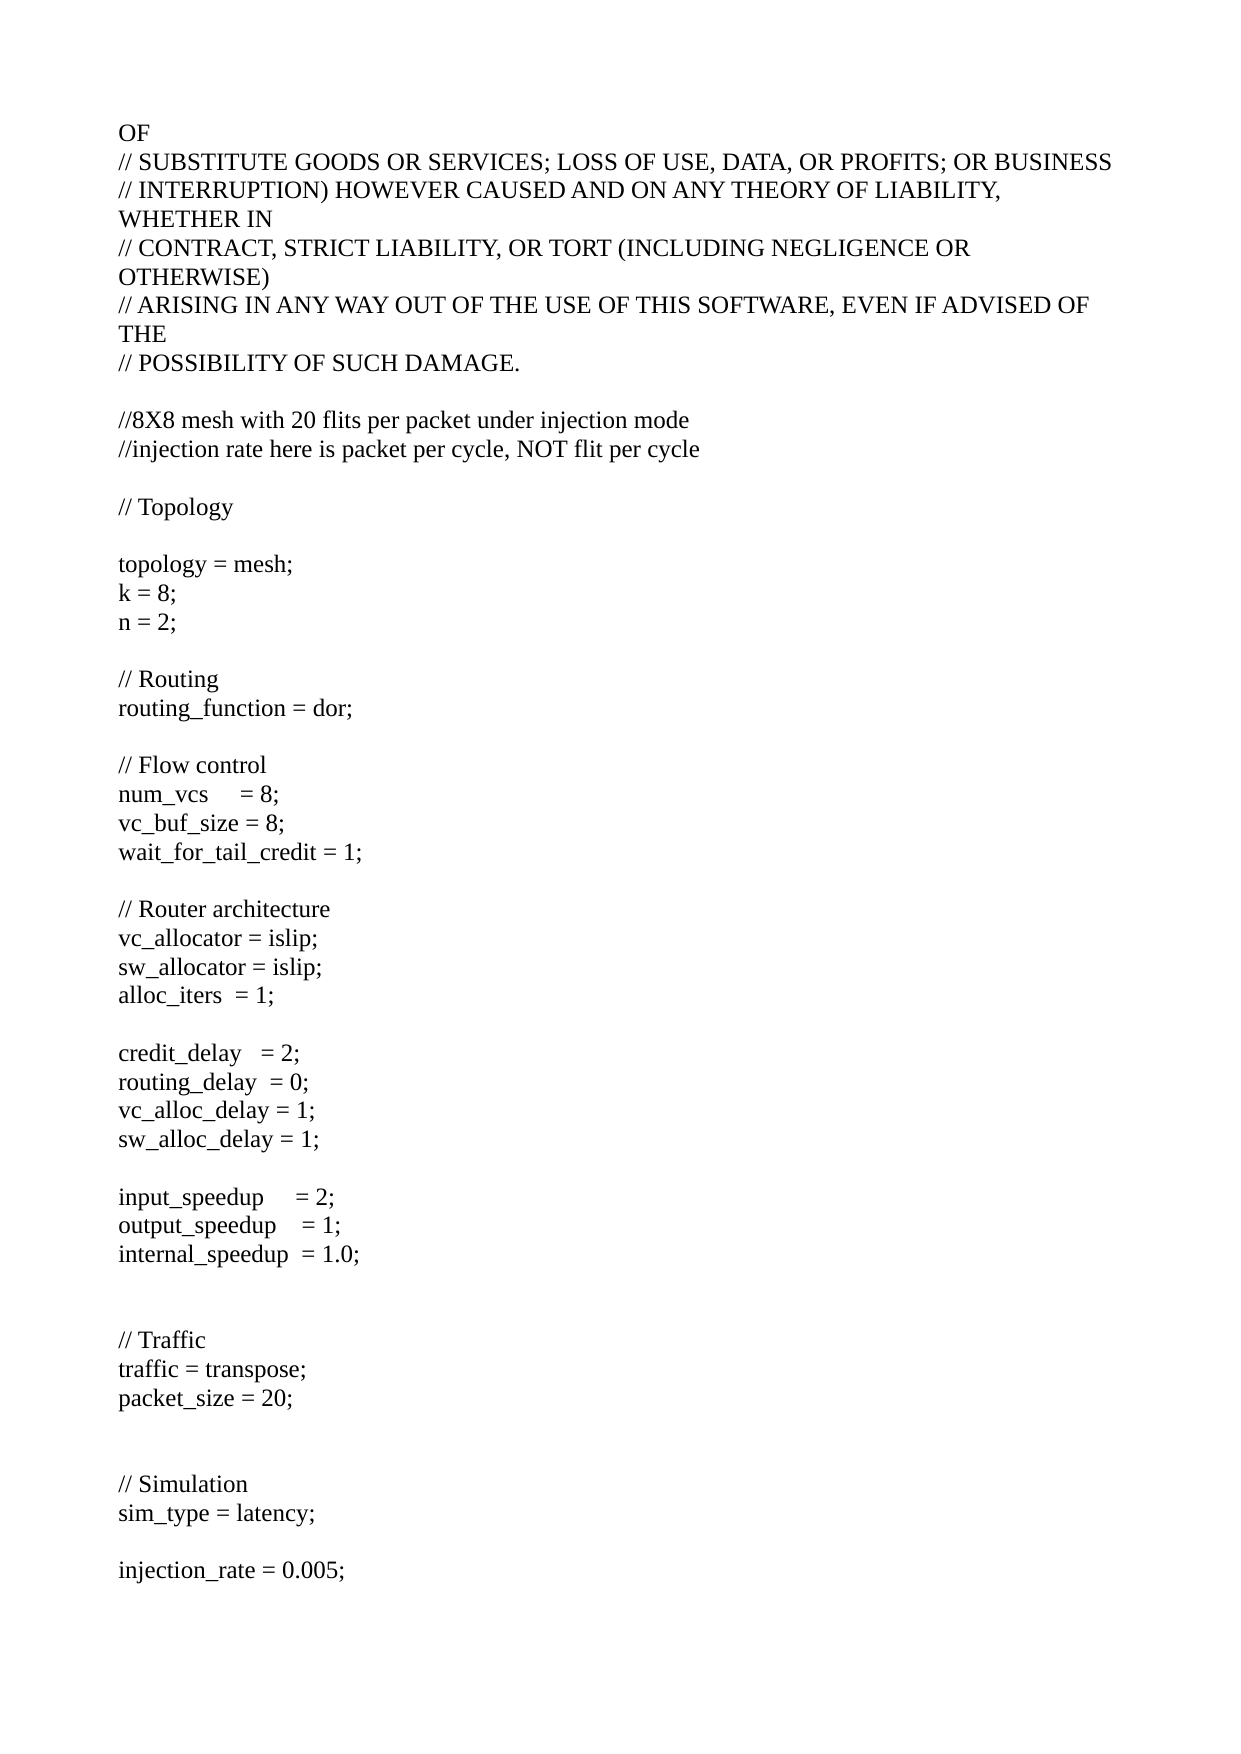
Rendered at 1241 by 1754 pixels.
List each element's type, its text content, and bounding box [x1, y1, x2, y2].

text output_speedup = 1; [118, 1211, 1122, 1239]
text sw_alloc_delay = 1; [118, 1124, 1122, 1153]
text input_speedup = 2; [118, 1182, 1122, 1211]
text num_vcs = 8; [118, 779, 1122, 808]
text k = 8; [118, 578, 1122, 607]
text // SUBSTITUTE GOODS OR SERVICES; LOSS OF USE, DATA, OR PROFITS; OR BUSINESS [118, 147, 1122, 176]
text //8X8 mesh with 20 flits per packet under injection mode [118, 406, 1122, 434]
text n = 2; [118, 607, 1122, 636]
text sim_type = latency; [118, 1498, 1122, 1527]
text // Router architecture [118, 894, 1122, 923]
text // Simulation [118, 1469, 1122, 1498]
text internal_speedup = 1.0; [118, 1239, 1122, 1268]
text // Flow control [118, 751, 1122, 779]
text injection_rate = 0.005; [118, 1556, 1122, 1584]
text // ARISING IN ANY WAY OUT OF THE USE OF THIS SOFTWARE, EVEN IF ADVISED OF THE [118, 291, 1122, 348]
text traffic = transpose; [118, 1354, 1122, 1383]
text routing_delay = 0; [118, 1067, 1122, 1096]
text packet_size = 20; [118, 1383, 1122, 1412]
text credit_delay = 2; [118, 1038, 1122, 1067]
text OF [118, 118, 1122, 147]
text routing_function = dor; [118, 693, 1122, 722]
text vc_allocator = islip; [118, 923, 1122, 952]
text // CONTRACT, STRICT LIABILITY, OR TORT (INCLUDING NEGLIGENCE OR OTHERWISE) [118, 233, 1122, 291]
text // Routing [118, 664, 1122, 693]
text topology = mesh; [118, 549, 1122, 578]
text // Topology [118, 492, 1122, 521]
text alloc_iters = 1; [118, 981, 1122, 1009]
text vc_alloc_delay = 1; [118, 1096, 1122, 1124]
text // Traffic [118, 1326, 1122, 1354]
text // POSSIBILITY OF SUCH DAMAGE. [118, 348, 1122, 377]
text //injection rate here is packet per cycle, NOT flit per cycle [118, 434, 1122, 463]
text // INTERRUPTION) HOWEVER CAUSED AND ON ANY THEORY OF LIABILITY, WHETHER IN [118, 176, 1122, 233]
text wait_for_tail_credit = 1; [118, 837, 1122, 866]
text vc_buf_size = 8; [118, 808, 1122, 837]
text sw_allocator = islip; [118, 952, 1122, 981]
